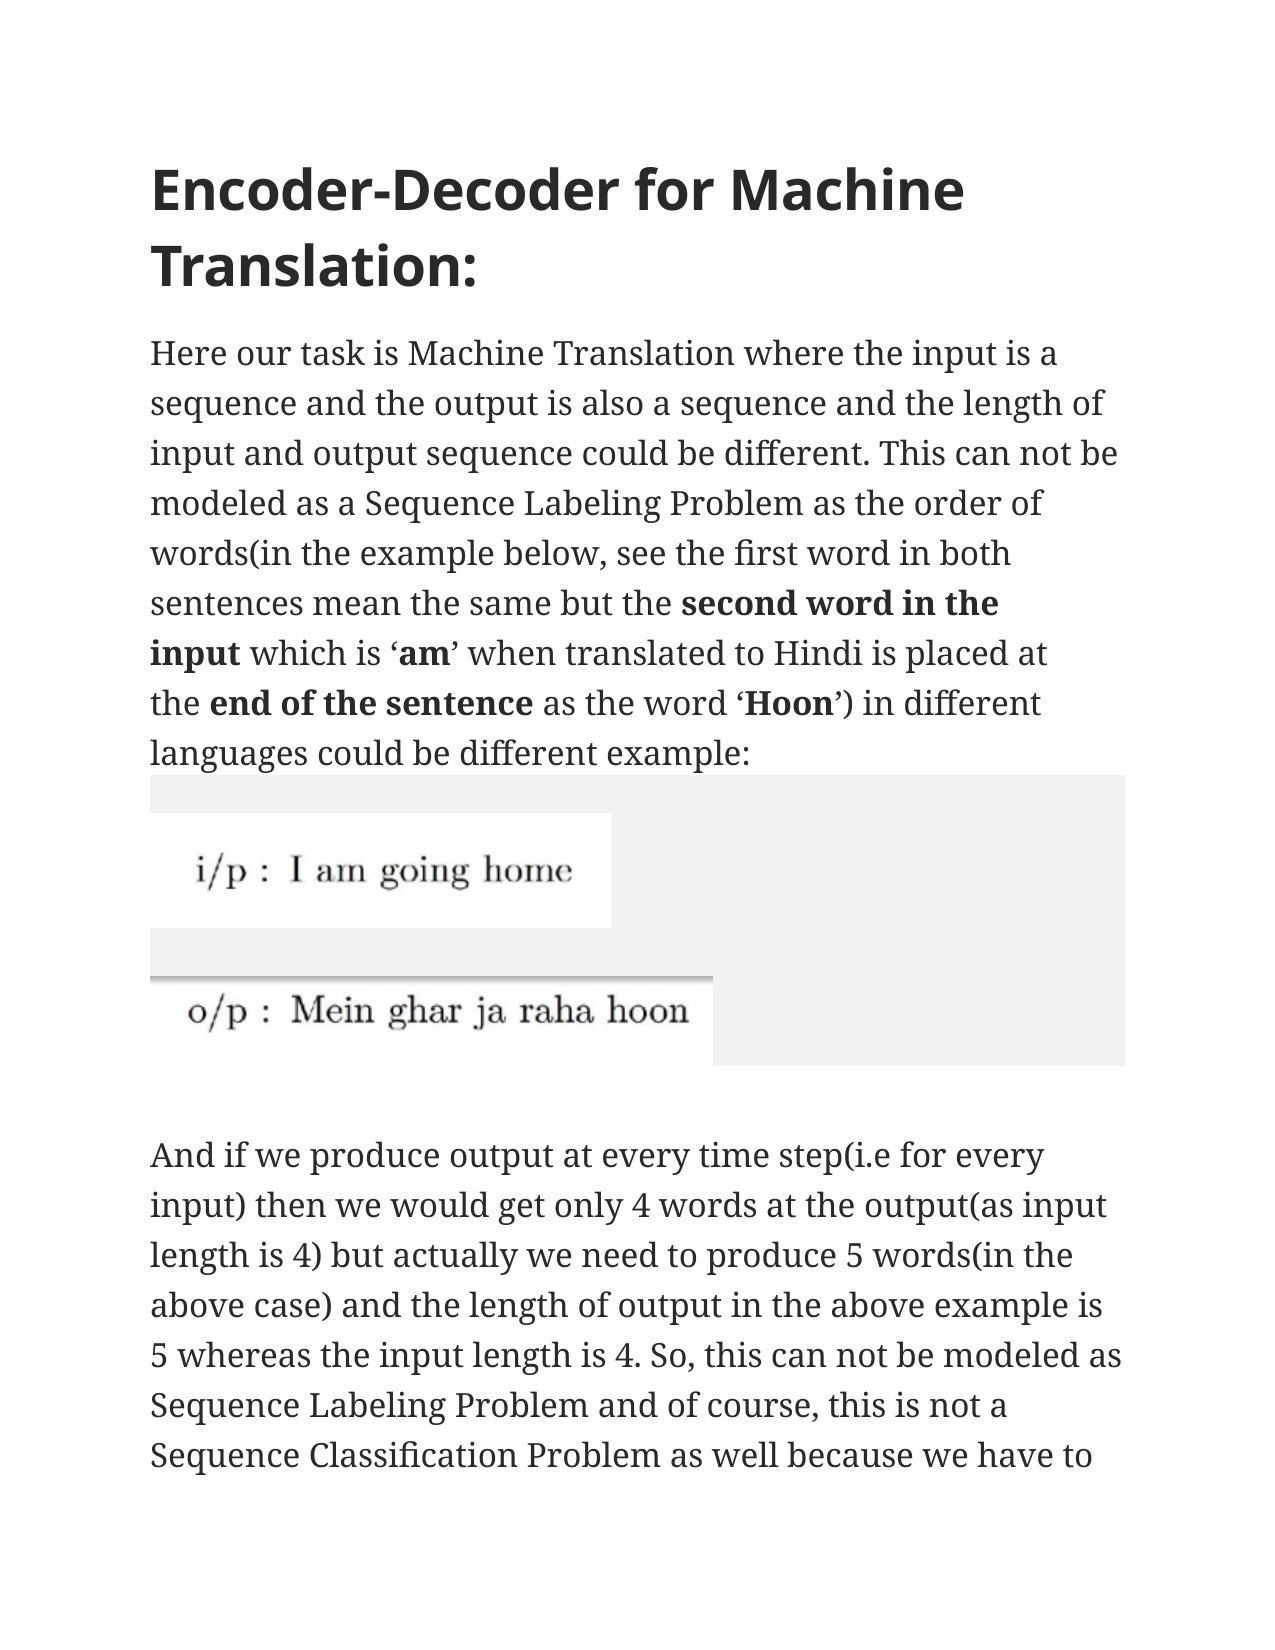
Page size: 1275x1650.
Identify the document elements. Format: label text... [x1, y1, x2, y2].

text Here our task is Machine Translation where the input is a sequence and the output is also a sequence and the length of input and output sequence could be different. This can not be modeled as a Sequence Labeling Problem as the order of words(in the example below, see the first word in both sentences mean the same but the second word in the input which is ‘am’ when translated to Hindi is placed at the end of the sentence as the word ‘Hoon’) in different languages could be different example: [150, 325, 1125, 775]
text Encoder-Decoder for Machine Translation: [150, 150, 1125, 303]
text And if we produce output at every time step(i.e for every input) then we would get only 4 words at the output(as input length is 4) but actually we need to produce 5 words(in the above case) and the length of output in the above example is 5 whereas the input length is 4. So, this can not be modeled as Sequence Labeling Problem and of course, this is not a Sequence Classification Problem as well because we have to [150, 1127, 1125, 1477]
